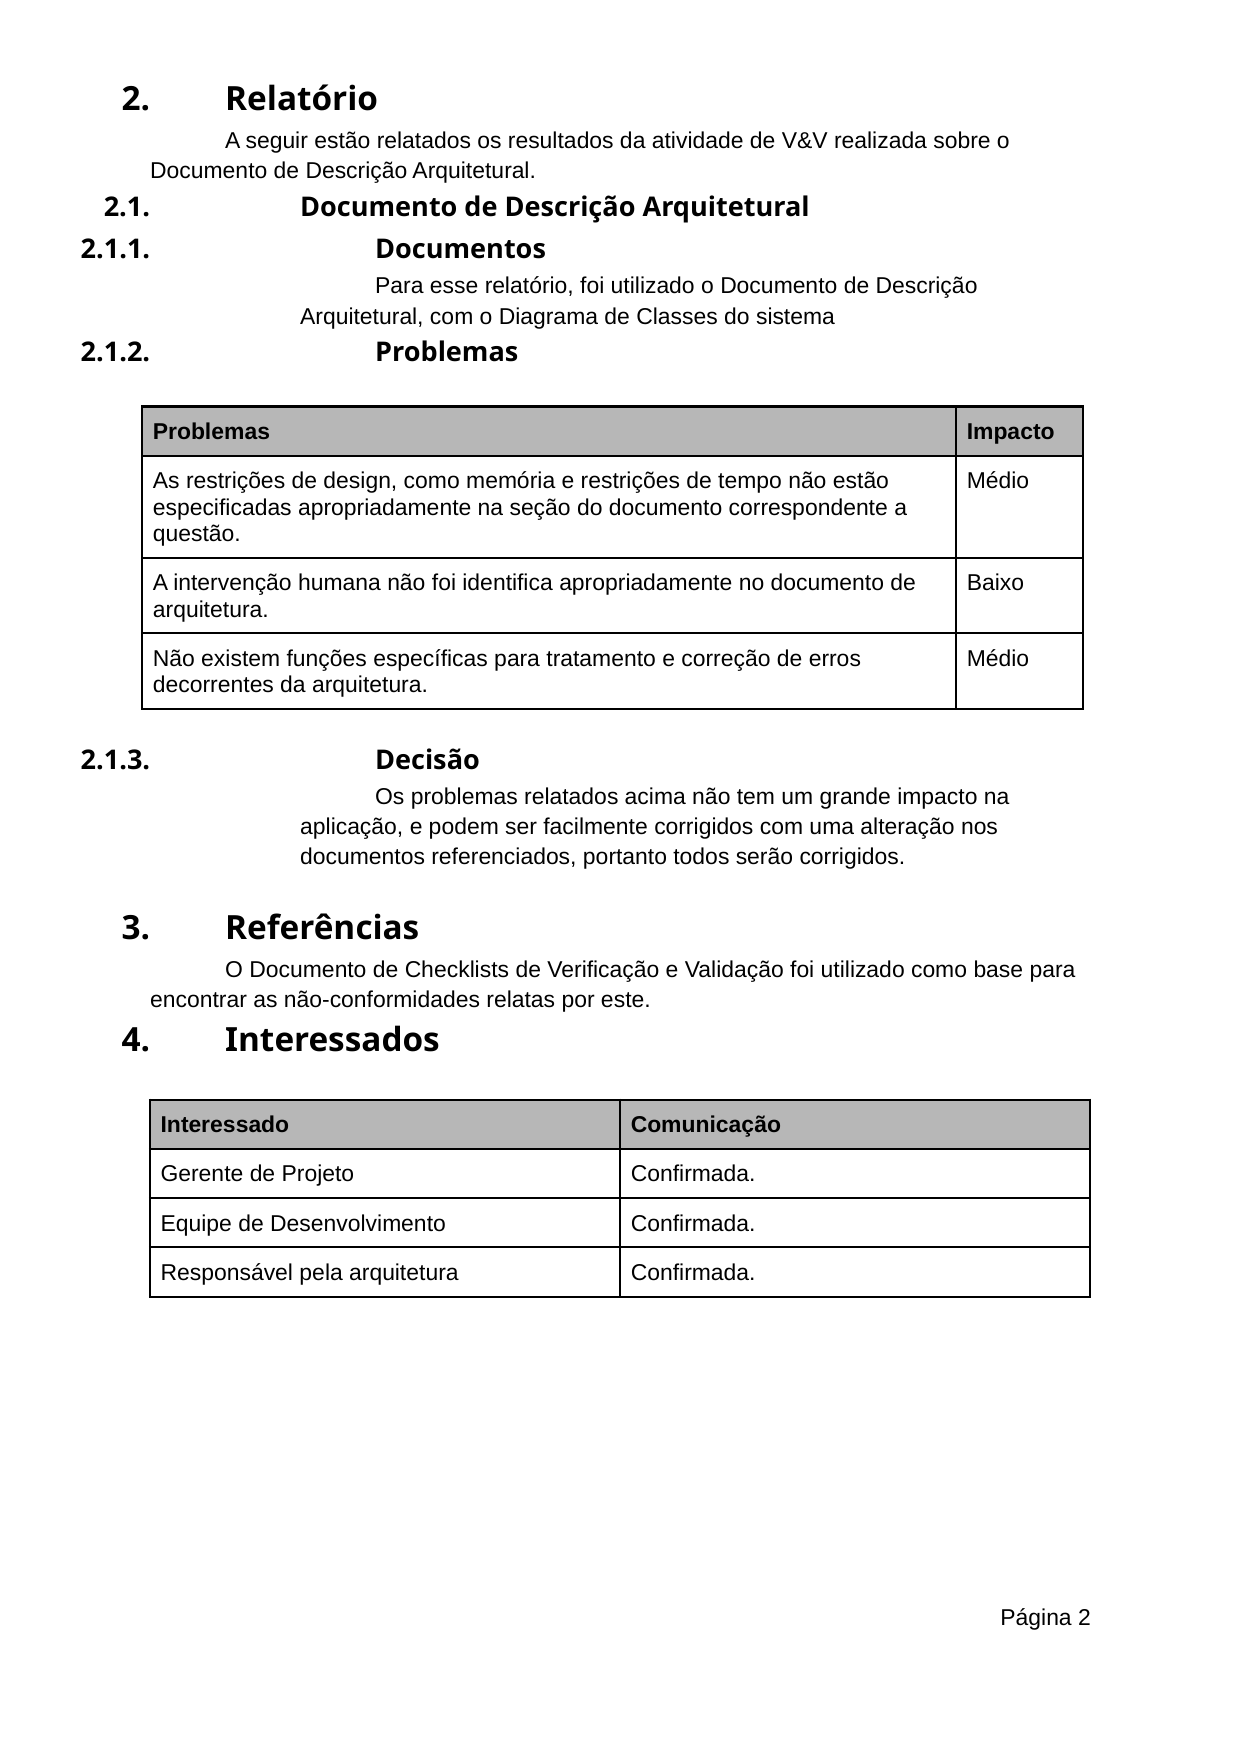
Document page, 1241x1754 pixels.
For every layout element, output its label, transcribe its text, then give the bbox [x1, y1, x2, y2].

text A seguir estão relatados os resultados da atividade de V&V realizada sobre o Documento de Descrição Arquitetural. [150, 127, 1091, 184]
list Referências [150, 903, 1091, 949]
table_header Impacto [957, 408, 1082, 455]
text O Documento de Checklists de Verificação e Validação foi utilizado como base para encontrar as não-conformidades relatas por este. [150, 956, 1091, 1012]
list Documentos [150, 230, 1091, 267]
table_cell A intervenção humana não foi identifica apropriadamente no documento de arquitetura. [143, 559, 955, 632]
table_cell As restrições de design, como memória e restrições de tempo não estão especificadas apropriadamente na seção do documento correspondente a questão. [143, 457, 955, 557]
table_cell Confirmada. [621, 1248, 1089, 1296]
table_cell Gerente de Projeto [151, 1150, 619, 1197]
table_header Problemas [143, 408, 955, 455]
table_cell Médio [957, 457, 1082, 557]
text Para esse relatório, foi utilizado o Documento de Descrição Arquitetural, com o Diagrama de Classes do sistema [300, 272, 1091, 329]
table_cell Médio [957, 634, 1082, 708]
table_header Comunicação [621, 1101, 1089, 1148]
list Problemas [150, 333, 1091, 370]
table_cell Responsável pela arquitetura [151, 1248, 619, 1296]
table_cell Não existem funções específicas para tratamento e correção de erros decorrentes da arquitetura. [143, 634, 955, 708]
table_cell Equipe de Desenvolvimento [151, 1199, 619, 1246]
list Interessados [150, 1016, 1091, 1061]
table_cell Baixo [957, 559, 1082, 632]
table_cell Confirmada. [621, 1150, 1089, 1197]
list Decisão [150, 740, 1091, 777]
table_cell Confirmada. [621, 1199, 1089, 1246]
list Documento de Descrição Arquitetural [150, 188, 1091, 224]
list Relatório [150, 75, 1091, 120]
text Os problemas relatados acima não tem um grande impacto na aplicação, e podem ser facilmente corrigidos com uma alteração nos documentos referenciados, portanto todos serão corrigidos. [300, 783, 1091, 869]
table_header Interessado [151, 1101, 619, 1148]
